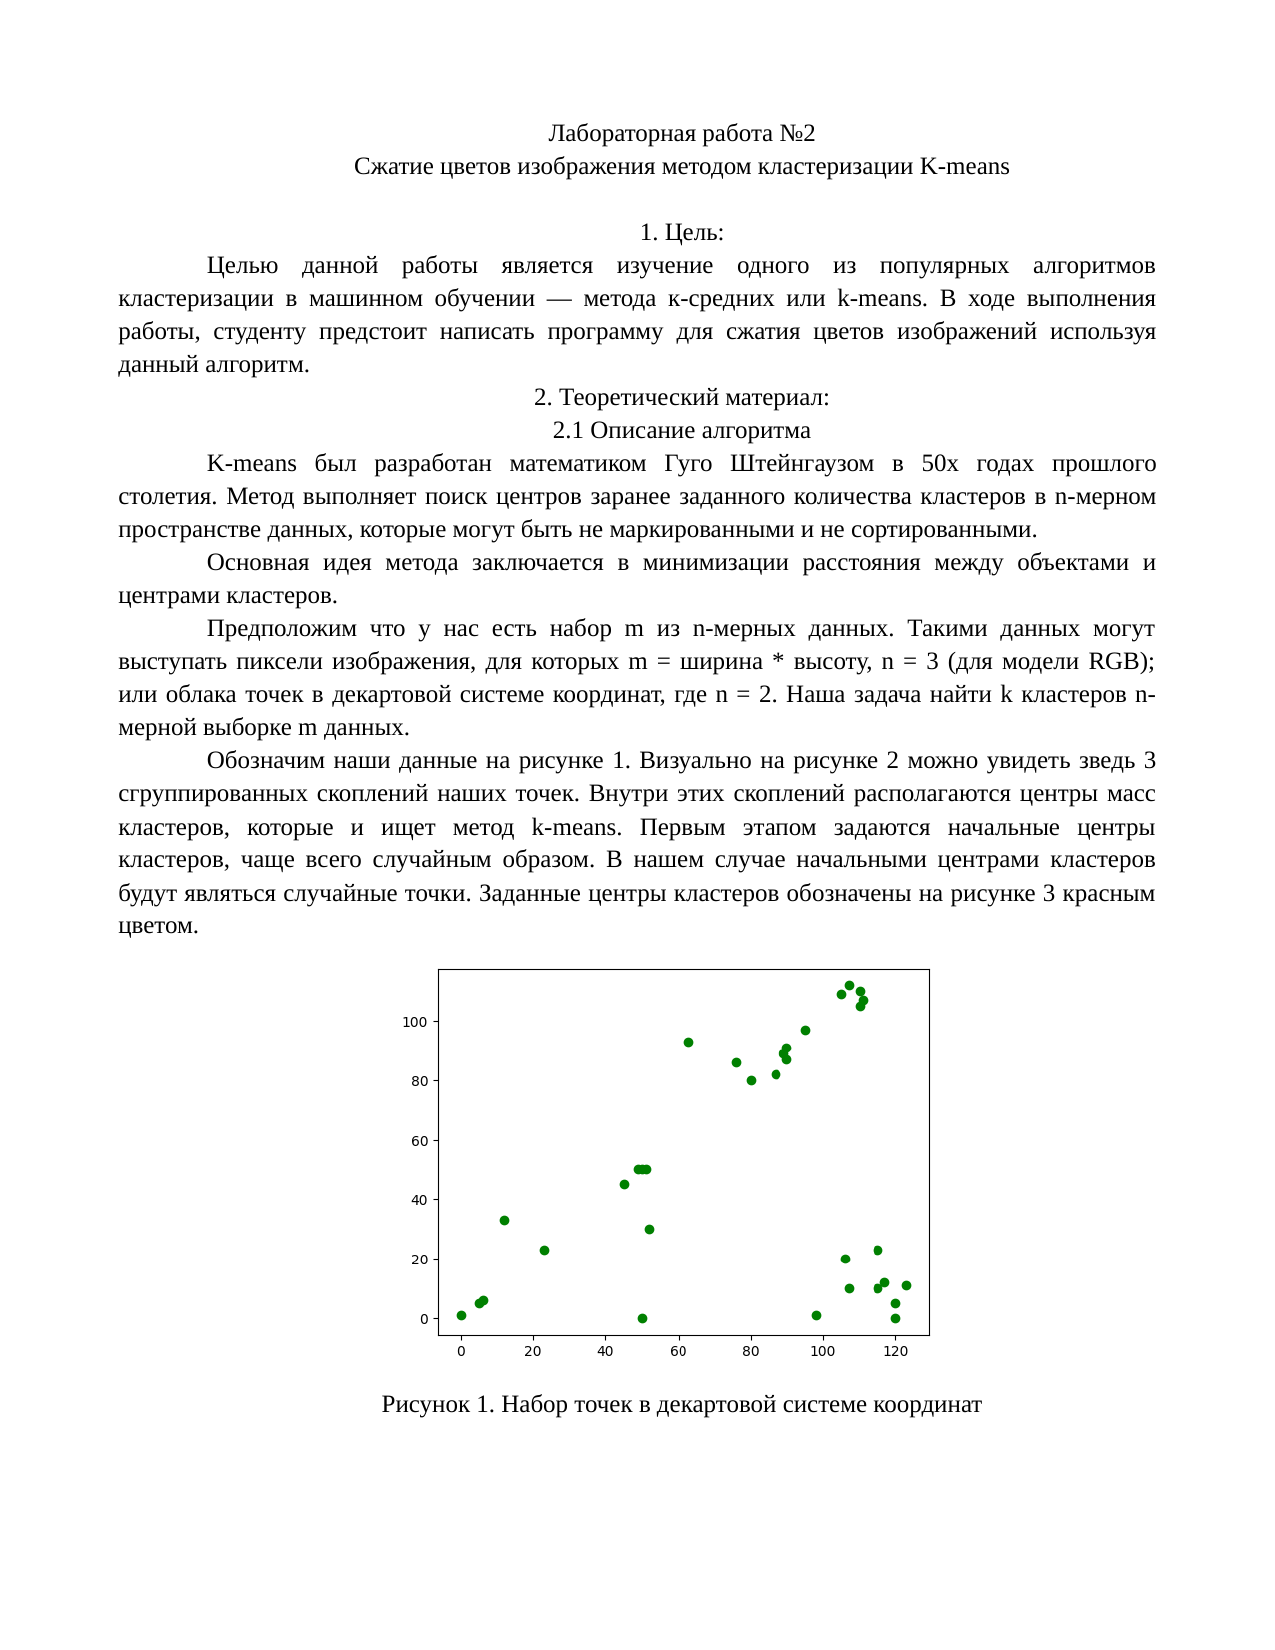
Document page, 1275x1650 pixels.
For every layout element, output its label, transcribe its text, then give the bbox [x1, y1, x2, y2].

text Рисунок 1. Набор точек в декартовой системе координат [118, 1389, 1157, 1417]
text Обозначим наши данные на рисунке 1. Визуально на рисунке 2 можно увидеть зведь 3 сгруппированных скоплений наших точек. Внутри этих скоплений располагаются центры масс кластеров, которые и ищет метод k-means. Первым этапом задаются начальные центры кластеров, чаще всего случайным образом. В нашем случае начальными центрами кластеров будут являться случайные точки. Заданные центры кластеров обозначены на рисунке 3 красным цветом. [118, 746, 1157, 939]
text Сжатие цветов изображения методом кластеризации K-means [118, 151, 1157, 180]
text Основная идея метода заключается в минимизации расстояния между объектами и центрами кластеров. [118, 547, 1157, 609]
text K-means был разработан математиком Гуго Штейнгаузом в 50х годах прошлого столетия. Метод выполняет поиск центров заранее заданного количества кластеров в n-мерном пространстве данных, которые могут быть не маркированными и не сортированными. [118, 448, 1157, 543]
text 2.1 Описание алгоритма [118, 415, 1157, 444]
text Предположим что у нас есть набор m из n-мерных данных. Такими данных могут выступать пиксели изображения, для которых m = ширина * высоту, n = 3 (для модели RGB); или облака точек в декартовой системе координат, где n = 2. Наша задача найти k кластеров n-мерной выборке m данных. [118, 613, 1157, 741]
text Лабораторная работа №2 [118, 118, 1157, 147]
picture [393, 943, 971, 1368]
text Целью данной работы является изучение одного из популярных алгоритмов кластеризации в машинном обучении — метода к-средних или k-means. В ходе выполнения работы, студенту предстоит написать программу для сжатия цветов изображений используя данный алгоритм. [118, 250, 1157, 378]
text 2. Теоретический материал: [118, 382, 1157, 411]
text 1. Цель: [118, 217, 1157, 246]
